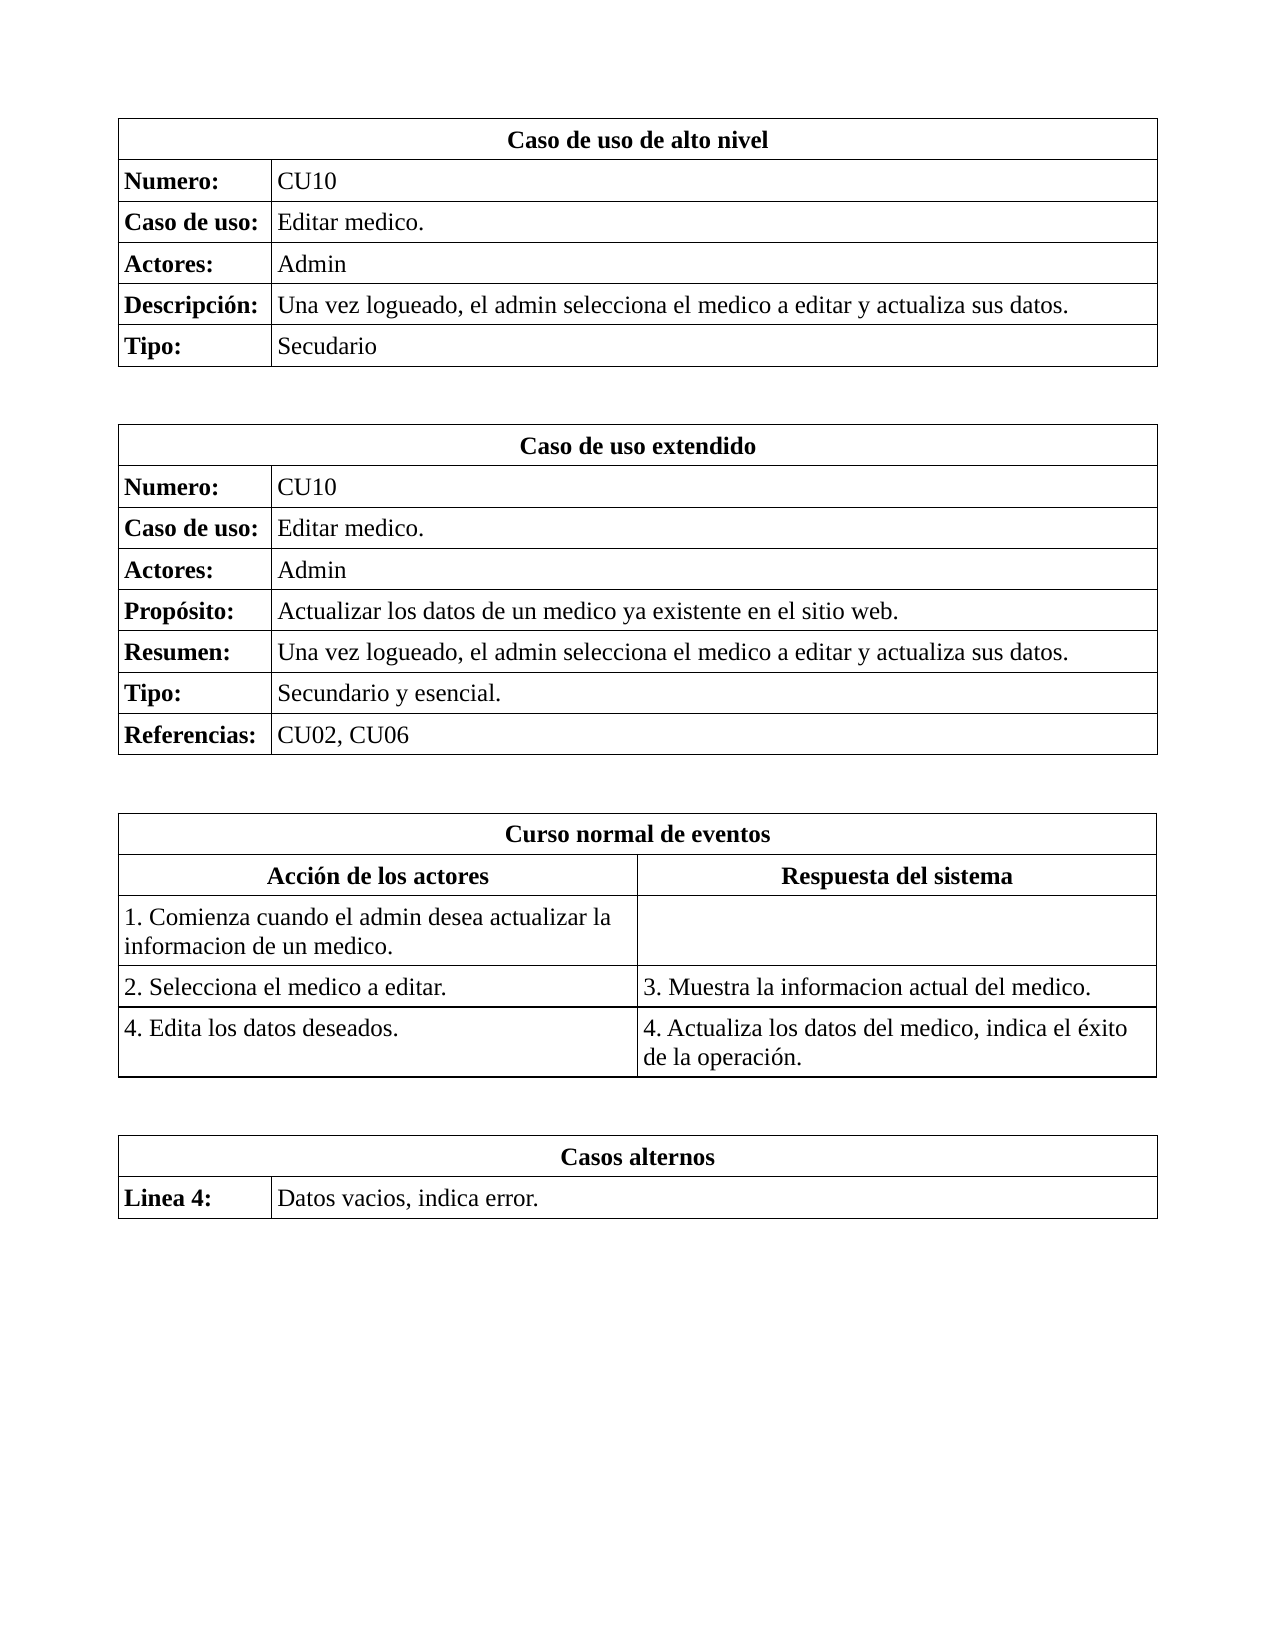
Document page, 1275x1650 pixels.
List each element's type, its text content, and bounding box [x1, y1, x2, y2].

table_cell [638, 896, 1156, 965]
table_cell Actores: [119, 243, 271, 283]
table_cell Caso de uso: [119, 508, 271, 548]
table_cell Editar medico. [272, 202, 1157, 242]
table_cell Descripción: [119, 284, 271, 324]
table_cell Actualizar los datos de un medico ya existente en el sitio web. [272, 590, 1157, 630]
table_header Caso de uso de alto nivel [119, 119, 1157, 159]
table_cell Actores: [119, 549, 271, 589]
table_header Caso de uso extendido [119, 425, 1157, 465]
table_cell Editar medico. [272, 508, 1157, 548]
table_cell 3. Muestra la informacion actual del medico. [638, 966, 1156, 1006]
table_cell Respuesta del sistema [638, 855, 1156, 895]
table_cell 1. Comienza cuando el admin desea actualizar la informacion de un medico. [119, 896, 637, 965]
table_cell CU10 [272, 160, 1157, 201]
table_cell Linea 4: [119, 1177, 271, 1217]
table_cell Secundario y esencial. [272, 673, 1157, 713]
table_cell Resumen: [119, 631, 271, 672]
table_cell Una vez logueado, el admin selecciona el medico a editar y actualiza sus datos. [272, 631, 1157, 672]
table_header Curso normal de eventos [119, 814, 1156, 854]
table_cell Datos vacios, indica error. [272, 1177, 1157, 1217]
table_cell Tipo: [119, 673, 271, 713]
table_cell Referencias: [119, 714, 271, 754]
table_cell Propósito: [119, 590, 271, 630]
table_cell 4. Actualiza los datos del medico, indica el éxito de la operación. [638, 1008, 1156, 1076]
table_cell CU10 [272, 466, 1157, 507]
table_cell Admin [272, 549, 1157, 589]
table_cell Una vez logueado, el admin selecciona el medico a editar y actualiza sus datos. [272, 284, 1157, 324]
table_cell 2. Selecciona el medico a editar. [119, 966, 637, 1006]
table_cell 4. Edita los datos deseados. [119, 1008, 637, 1076]
table_cell Acción de los actores [119, 855, 637, 895]
table_header Casos alternos [119, 1136, 1157, 1176]
table_cell Numero: [119, 466, 271, 507]
table_cell CU02, CU06 [272, 714, 1157, 754]
table_cell Tipo: [119, 325, 271, 366]
table_cell Caso de uso: [119, 202, 271, 242]
table_cell Admin [272, 243, 1157, 283]
table_cell Secudario [272, 325, 1157, 366]
table_cell Numero: [119, 160, 271, 201]
